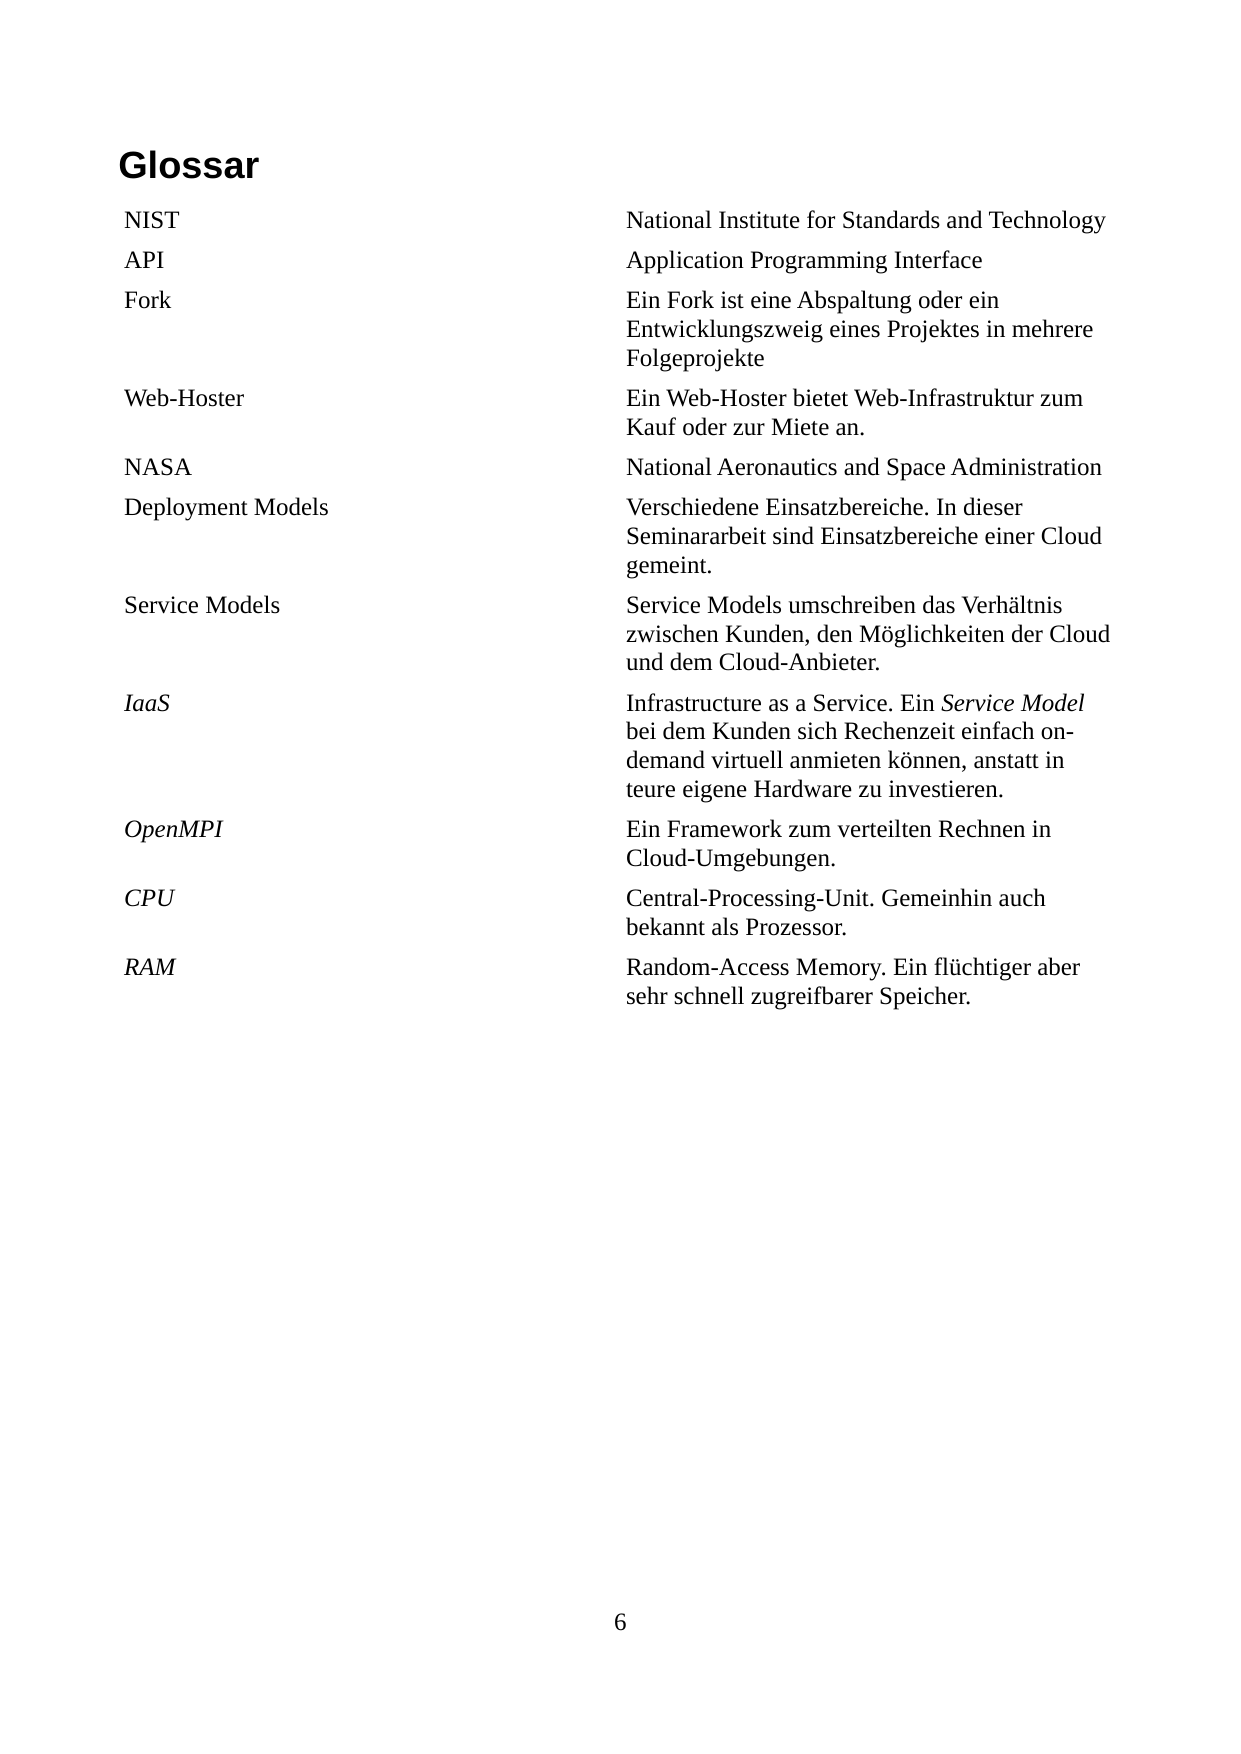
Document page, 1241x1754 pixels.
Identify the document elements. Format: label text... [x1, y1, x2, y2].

table_cell Web-Hoster [118, 378, 620, 446]
table_header NIST [118, 199, 620, 239]
table_cell Verschiedene Einsatzbereiche. In dieser Seminararbeit sind Einsatzbereiche einer Cloud gemeint. [620, 487, 1122, 584]
table_cell NASA [118, 446, 620, 487]
table_cell Service Models umschreiben das Verhältnis zwischen Kunden, den Möglichkeiten der Cloud und dem Cloud-Anbieter. [620, 584, 1122, 682]
table_cell API [118, 240, 620, 280]
subtitle Glossar [118, 143, 1122, 187]
table_cell IaaS [118, 682, 620, 808]
table_cell RAM [118, 946, 620, 1015]
table_header National Institute for Standards and Technology [620, 199, 1122, 239]
table_cell National Aeronautics and Space Administration [620, 446, 1122, 487]
table_cell Central-Processing-Unit. Gemeinhin auch bekannt als Prozessor. [620, 878, 1122, 946]
table_cell Deployment Models [118, 487, 620, 584]
table_cell Application Programming Interface [620, 240, 1122, 280]
table_cell Ein Web-Hoster bietet Web-Infrastruktur zum Kauf oder zur Miete an. [620, 378, 1122, 446]
table_cell Fork [118, 280, 620, 377]
table_cell Ein Fork ist eine Abspaltung oder ein Entwicklungszweig eines Projektes in mehrere Folgeprojekte [620, 280, 1122, 377]
table_cell Service Models [118, 584, 620, 682]
table_cell OpenMPI [118, 809, 620, 877]
table_cell Random-Access Memory. Ein flüchtiger aber sehr schnell zugreifbarer Speicher. [620, 946, 1122, 1015]
table_cell Ein Framework zum verteilten Rechnen in Cloud-Umgebungen. [620, 809, 1122, 877]
table_cell CPU [118, 878, 620, 946]
table_cell Infrastructure as a Service. Ein Service Model bei dem Kunden sich Rechenzeit einfach on-demand virtuell anmieten können, anstatt in teure eigene Hardware zu investieren. [620, 682, 1122, 808]
